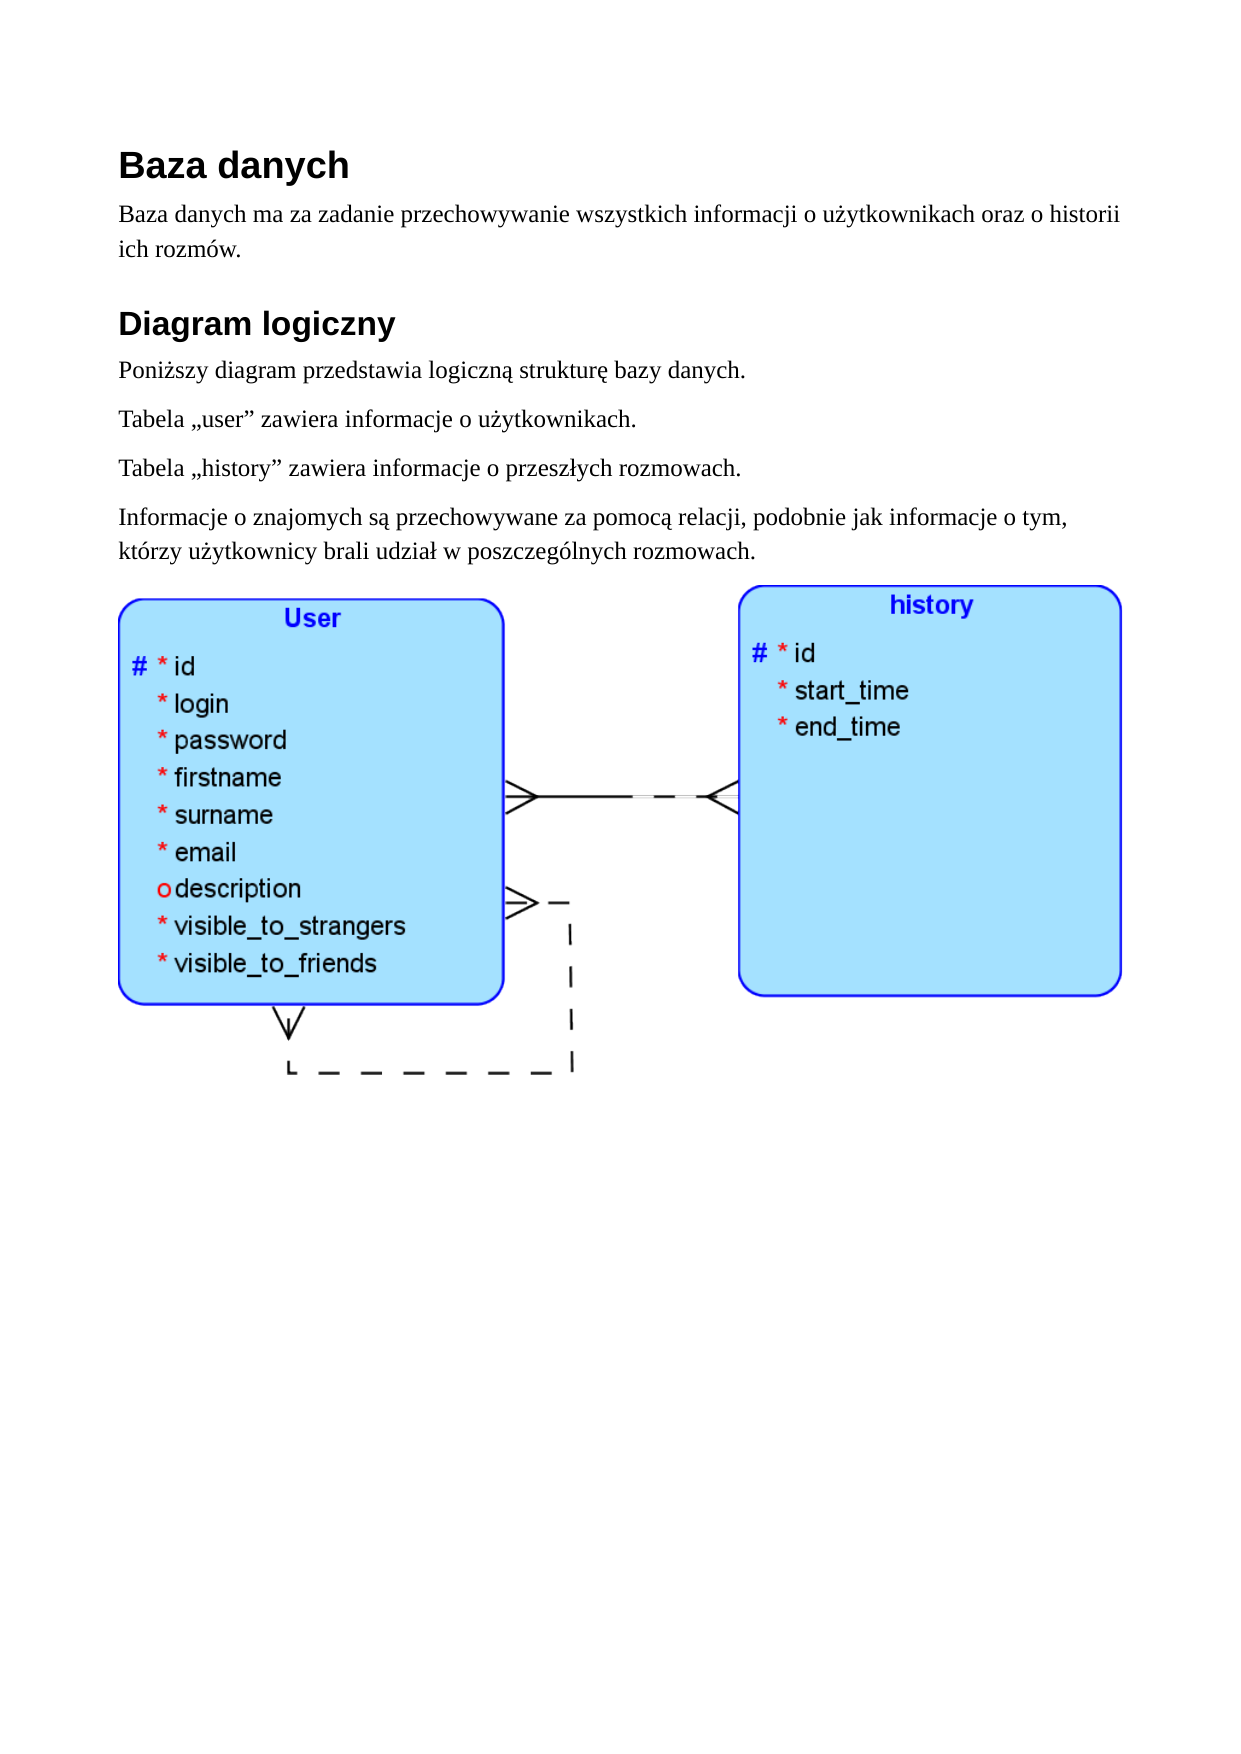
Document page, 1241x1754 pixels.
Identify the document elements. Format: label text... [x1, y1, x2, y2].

subtitle Diagram logiczny [118, 304, 1122, 342]
text Informacje o znajomych są przechowywane za pomocą relacji, podobnie jak informacje o tym, którzy użytkownicy brali udział w poszczególnych rozmowach. [118, 502, 1122, 565]
text Tabela „user” zawiera informacje o użytkownikach. [118, 404, 1122, 433]
subtitle Baza danych ma za zadanie przechowywanie wszystkich informacji o użytkownikach oraz o historii ich rozmów. [118, 199, 1122, 262]
text Poniższy diagram przedstawia logiczną strukturę bazy danych. [118, 355, 1122, 383]
subtitle Baza danych [118, 143, 1122, 187]
text Tabela „history” zawiera informacje o przeszłych rozmowach. [118, 453, 1122, 482]
picture [118, 585, 1123, 1075]
